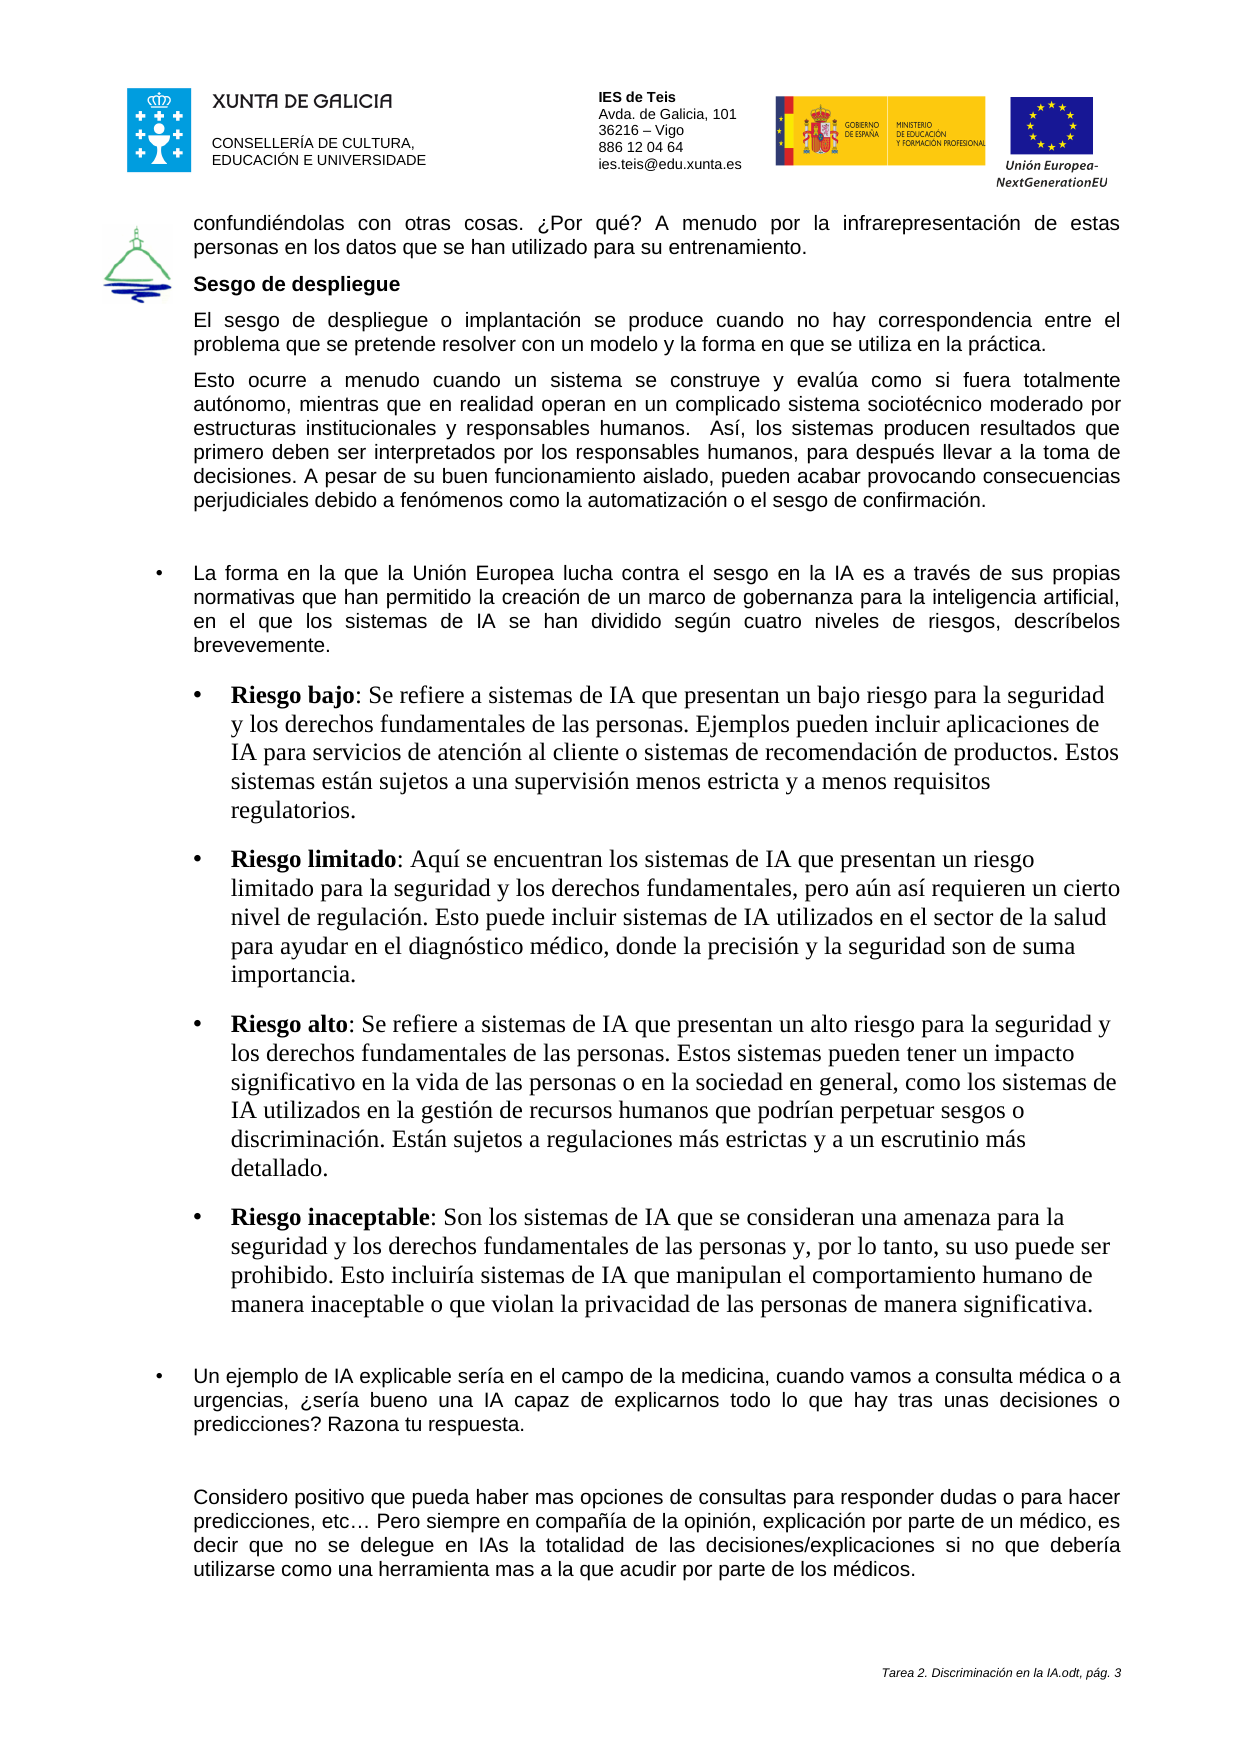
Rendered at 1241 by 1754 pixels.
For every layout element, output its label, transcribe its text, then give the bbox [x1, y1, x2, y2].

list Un ejemplo de IA explicable sería en el campo de la medicina, cuando vamos a consulta médica o a urgencias, ¿sería bueno una IA capaz de explicarnos todo lo que hay tras unas decisiones o predicciones? Razona tu respuesta. [156, 1364, 1122, 1436]
text Esto ocurre a menudo cuando un sistema se construye y evalúa como si fuera totalmente autónomo, mientras que en realidad operan en un complicado sistema sociotécnico moderado por estructuras institucionales y responsables humanos. Así, los sistemas producen resultados que primero deben ser interpretados por los responsables humanos, para después llevar a la toma de decisiones. A pesar de su buen funcionamiento aislado, pueden acabar provocando consecuencias perjudiciales debido a fenómenos como la automatización o el sesgo de confirmación. [193, 368, 1122, 512]
list Riesgo bajo: Se refiere a sistemas de IA que presentan un bajo riesgo para la seguridad y los derechos fundamentales de las personas. Ejemplos pueden incluir aplicaciones de IA para servicios de atención al cliente o sistemas de recomendación de productos. Estos sistemas están sujetos a una supervisión menos estricta y a menos requisitos regulatorios. [193, 680, 1122, 824]
text Considero positivo que pueda haber mas opciones de consultas para responder dudas o para hacer predicciones, etc… Pero siempre en compañía de la opinión, explicación por parte de un médico, es decir que no se delegue en IAs la totalidad de las decisiones/explicaciones si no que debería utilizarse como una herramienta mas a la que acudir por parte de los médicos. [193, 1485, 1122, 1581]
list La forma en la que la Unión Europea lucha contra el sesgo en la IA es a través de sus propias normativas que han permitido la creación de un marco de gobernanza para la inteligencia artificial, en el que los sistemas de IA se han dividido según cuatro niveles de riesgos, descríbelos brevevemente. [156, 561, 1122, 657]
list Riesgo alto: Se refiere a sistemas de IA que presentan un alto riesgo para la seguridad y los derechos fundamentales de las personas. Estos sistemas pueden tener un impacto significativo en la vida de las personas o en la sociedad en general, como los sistemas de IA utilizados en la gestión de recursos humanos que podrían perpetuar sesgos o discriminación. Están sujetos a regulaciones más estrictas y a un escrutinio más detallado. [193, 1009, 1122, 1182]
text El sesgo de despliegue o implantación se produce cuando no hay correspondencia entre el problema que se pretende resolver con un modelo y la forma en que se utiliza en la práctica. [193, 308, 1122, 356]
text Sesgo de despliegue [193, 271, 1122, 295]
text confundiéndolas con otras cosas. ¿Por qué? A menudo por la infrarepresentación de estas personas en los datos que se han utilizado para su entrenamiento. [193, 211, 1122, 259]
list Riesgo limitado: Aquí se encuentran los sistemas de IA que presentan un riesgo limitado para la seguridad y los derechos fundamentales, pero aún así requieren un cierto nivel de regulación. Esto puede incluir sistemas de IA utilizados en el sector de la salud para ayudar en el diagnóstico médico, donde la precisión y la seguridad son de suma importancia. [193, 844, 1122, 988]
list Riesgo inaceptable: Son los sistemas de IA que se consideran una amenaza para la seguridad y los derechos fundamentales de las personas y, por lo tanto, su uso puede ser prohibido. Esto incluiría sistemas de IA que manipulan el comportamiento humano de manera inaceptable o que violan la privacidad de las personas de manera significativa. [193, 1202, 1122, 1317]
